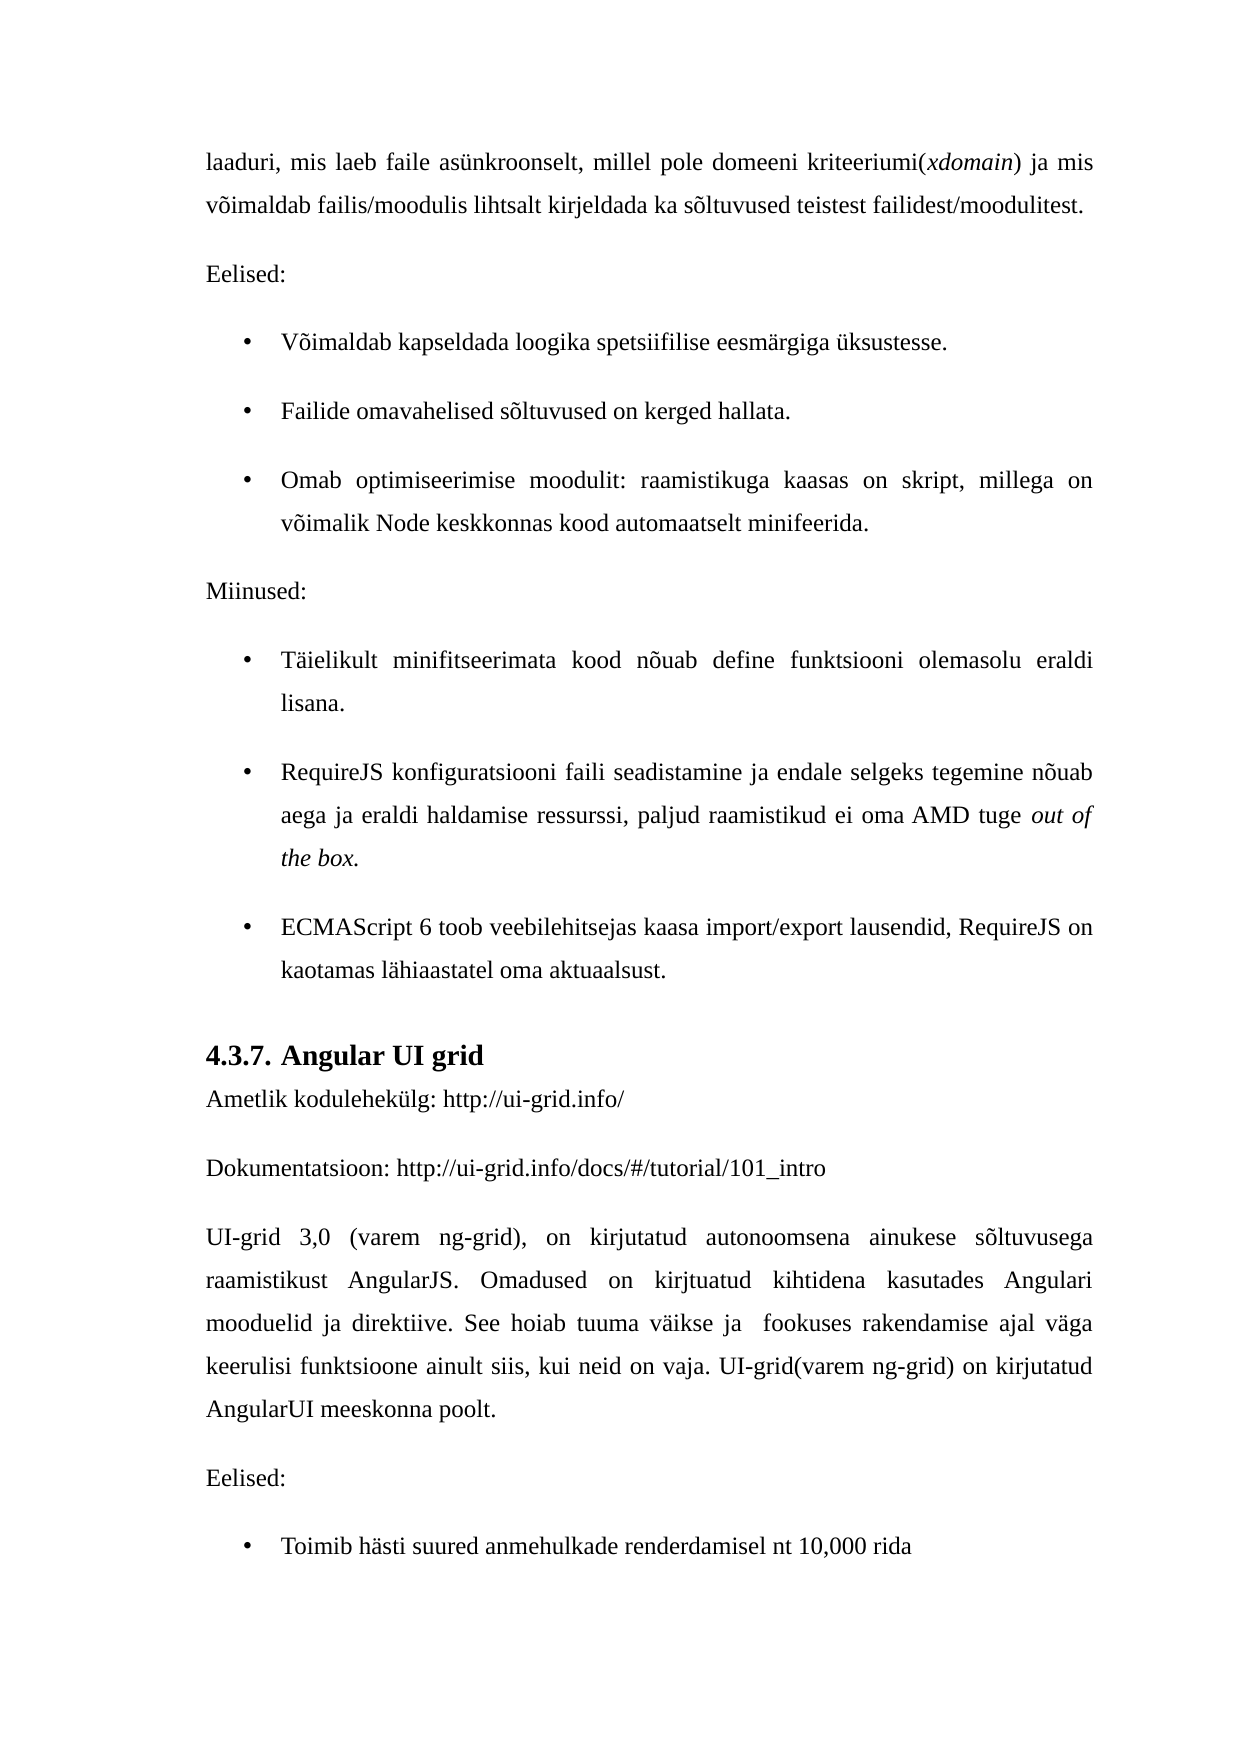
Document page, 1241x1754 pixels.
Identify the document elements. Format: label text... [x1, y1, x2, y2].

text Dokumentatsioon: http://ui-grid.info/docs/#/tutorial/101_intro [206, 1153, 1093, 1182]
text UI-grid 3,0 (varem ng-grid), on kirjutatud autonoomsena ainukese sõltuvusega raamistikust AngularJS. Omadused on kirjtuatud kihtidena kasutades Angulari mooduelid ja direktiive. See hoiab tuuma väikse ja fookuses rakendamise ajal väga keerulisi funktsioone ainult siis, kui neid on vaja. UI-grid(varem ng-grid) on kirjutatud AngularUI meeskonna poolt. [206, 1222, 1093, 1423]
text laaduri, mis laeb faile asünkroonselt, millel pole domeeni kriteeriumi(xdomain) ja mis võimaldab failis/moodulis lihtsalt kirjeldada ka sõltuvused teistest failidest/moodulitest. [206, 147, 1093, 219]
list Omab optimiseerimise moodulit: raamistikuga kaasas on skript, millega on võimalik Node keskkonnas kood automaatselt minifeerida. [243, 465, 1093, 537]
list Failide omavahelised sõltuvused on kerged hallata. [243, 396, 1093, 425]
list ECMAScript 6 toob veebilehitsejas kaasa import/export lausendid, RequireJS on kaotamas lähiaastatel oma aktuaalsust. [243, 912, 1093, 984]
text Eelised: [206, 259, 1093, 287]
subtitle Angular UI grid [206, 1038, 1093, 1072]
list Täielikult minifitseerimata kood nõuab define funktsiooni olemasolu eraldi lisana. [243, 645, 1093, 717]
text Miinused: [206, 576, 1093, 605]
list Võimaldab kapseldada loogika spetsiifilise eesmärgiga üksustesse. [243, 327, 1093, 356]
list Toimib hästi suured anmehulkade renderdamisel nt 10,000 rida [243, 1531, 1093, 1560]
text Eelised: [206, 1463, 1093, 1492]
text Ametlik kodulehekülg: http://ui-grid.info/ [206, 1084, 1093, 1113]
list RequireJS konfiguratsiooni faili seadistamine ja endale selgeks tegemine nõuab aega ja eraldi haldamise ressurssi, paljud raamistikud ei oma AMD tuge out of the box. [243, 757, 1093, 872]
